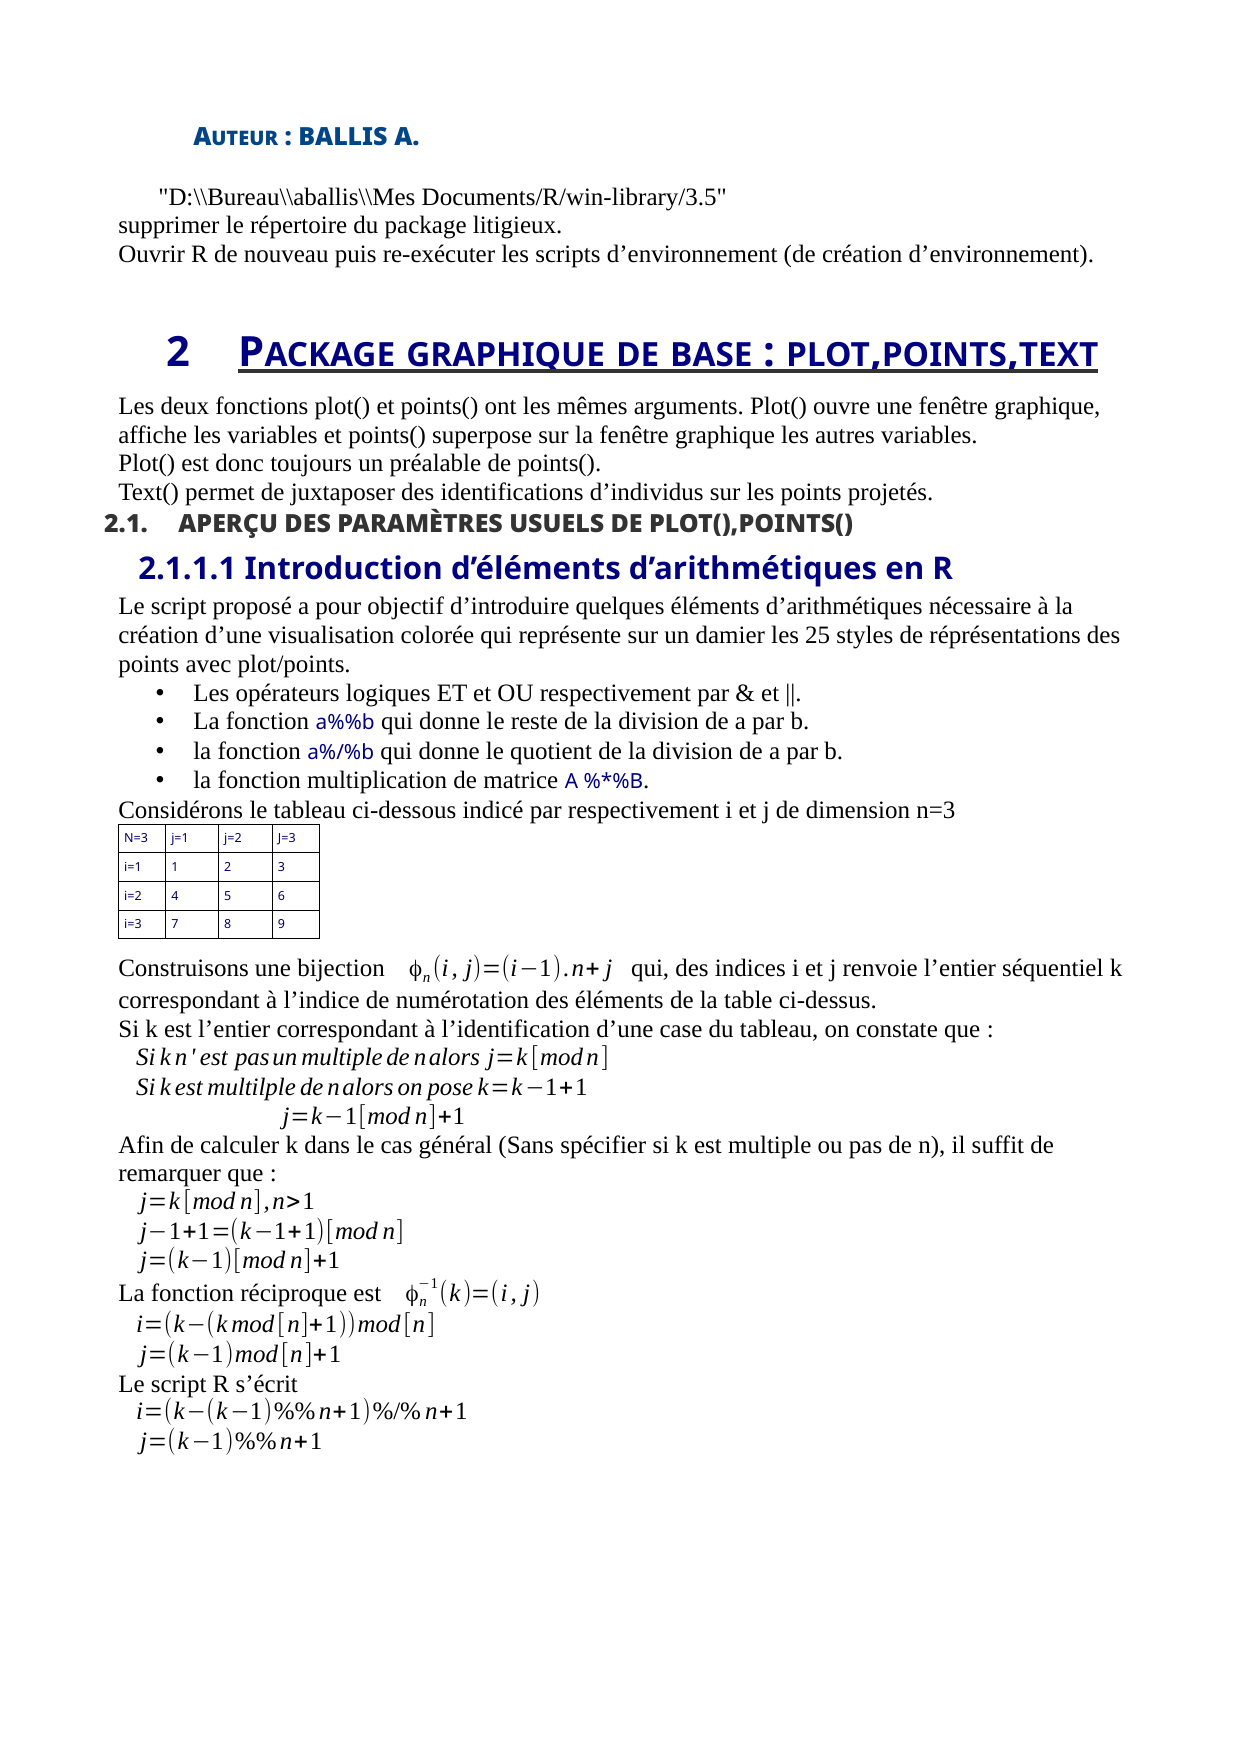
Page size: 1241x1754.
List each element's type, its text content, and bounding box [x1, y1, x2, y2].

subtitle Package graphique de base : plot,points,text [156, 322, 1123, 378]
list La fonction a%%b qui donne le reste de la division de a par b. [156, 706, 1123, 736]
text "D:\\Bureau\\aballis\\Mes Documents/R/win-library/3.5" [118, 182, 1123, 210]
table_cell 1 [166, 853, 218, 881]
text La fonction réciproque est [118, 1275, 1123, 1310]
table_cell 8 [219, 911, 272, 938]
table_cell i=2 [119, 882, 165, 909]
text Plot() est donc toujours un préalable de points(). [118, 448, 1123, 477]
text Text() permet de juxtaposer des identifications d’individus sur les points projetés. [118, 477, 1123, 506]
table_header N=3 [119, 825, 165, 852]
text Le script R s’écrit [118, 1369, 1123, 1397]
table_cell 2 [219, 853, 272, 881]
text Les deux fonctions plot() et points() ont les mêmes arguments. Plot() ouvre une fenêtre graphique, affiche les variables et points() superpose sur la fenêtre graphique les autres variables. [118, 391, 1123, 448]
table_cell 4 [166, 882, 218, 909]
table_cell i=3 [119, 911, 165, 938]
text Afin de calculer k dans le cas général (Sans spécifier si k est multiple ou pas de n), il suffit de remarquer que : [118, 1130, 1123, 1187]
text Construisons une bijection qui, des indices i et j renvoie l’entier séquentiel k correspondant à l’indice de numérotation des éléments de la table ci-dessus. [118, 953, 1123, 1014]
table_header j=2 [219, 825, 272, 852]
text Considérons le tableau ci-dessous indicé par respectivement i et j de dimension n=3 [118, 795, 1123, 824]
list la fonction multiplication de matrice A %*%B. [156, 765, 1123, 795]
table_cell 5 [219, 882, 272, 909]
table_cell i=1 [119, 853, 165, 881]
table_header J=3 [273, 825, 319, 852]
text Ouvrir R de nouveau puis re-exécuter les scripts d’environnement (de création d’environnement). [118, 239, 1123, 268]
table_cell 9 [273, 911, 319, 938]
subtitle Introduction d’éléments d’arithmétiques en R [130, 546, 1123, 588]
table_header j=1 [166, 825, 218, 852]
list Les opérateurs logiques ET et OU respectivement par & et ||. [156, 678, 1123, 706]
list la fonction a%/%b qui donne le quotient de la division de a par b. [156, 736, 1123, 765]
text Si k est l’entier correspondant à l’identification d’une case du tableau, on constate que : [118, 1014, 1123, 1043]
table_cell 3 [273, 853, 319, 881]
table_cell 7 [166, 911, 218, 938]
text supprimer le répertoire du package litigieux. [118, 210, 1123, 239]
subtitle Aperçu des paramètres usuels de plot(),points() [104, 506, 1123, 540]
text Le script proposé a pour objectif d’introduire quelques éléments d’arithmétiques nécessaire à la création d’une visualisation colorée qui représente sur un damier les 25 styles de réprésentations des points avec plot/points. [118, 591, 1123, 678]
table_cell 6 [273, 882, 319, 909]
